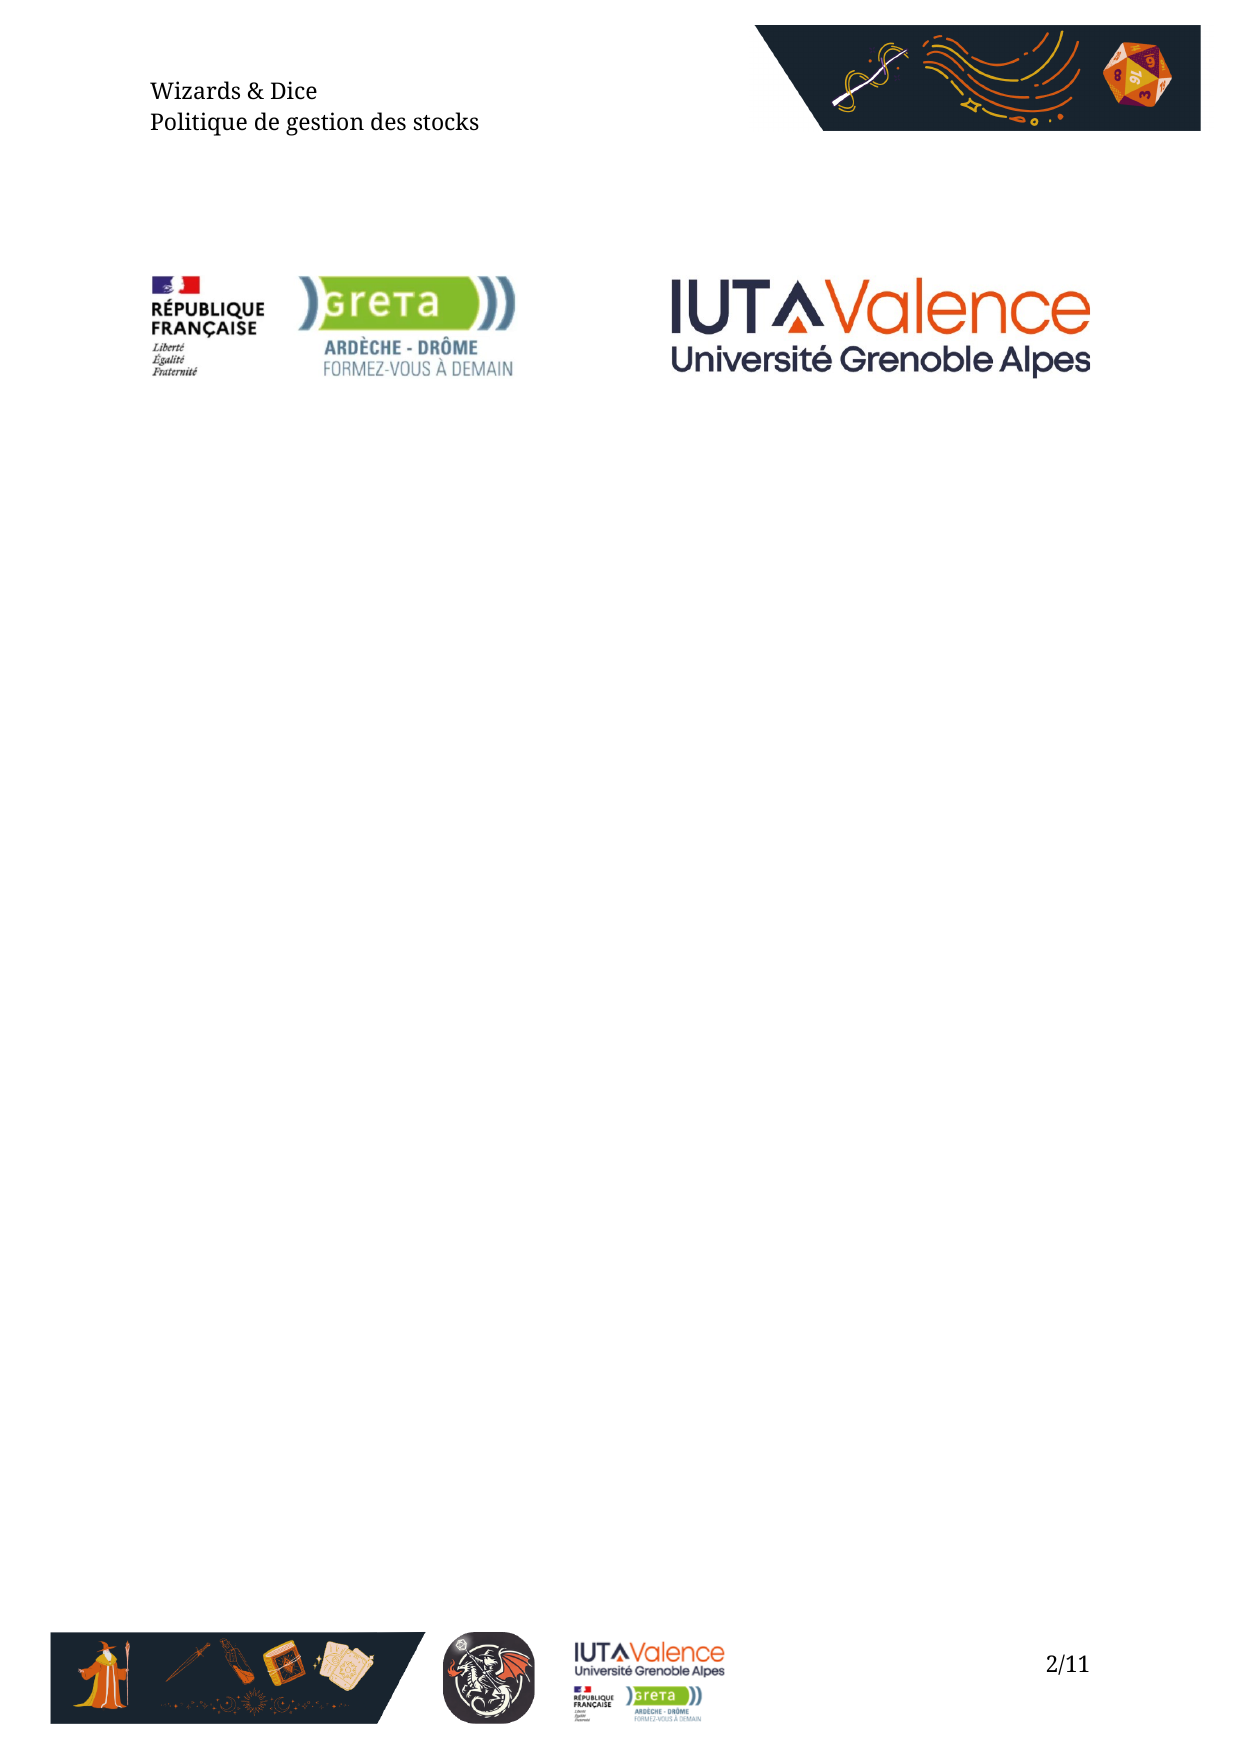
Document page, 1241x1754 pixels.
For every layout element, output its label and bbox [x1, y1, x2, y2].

picture [150, 275, 518, 379]
picture [667, 275, 1091, 379]
picture [748, 25, 1214, 132]
picture [42, 1628, 749, 1733]
